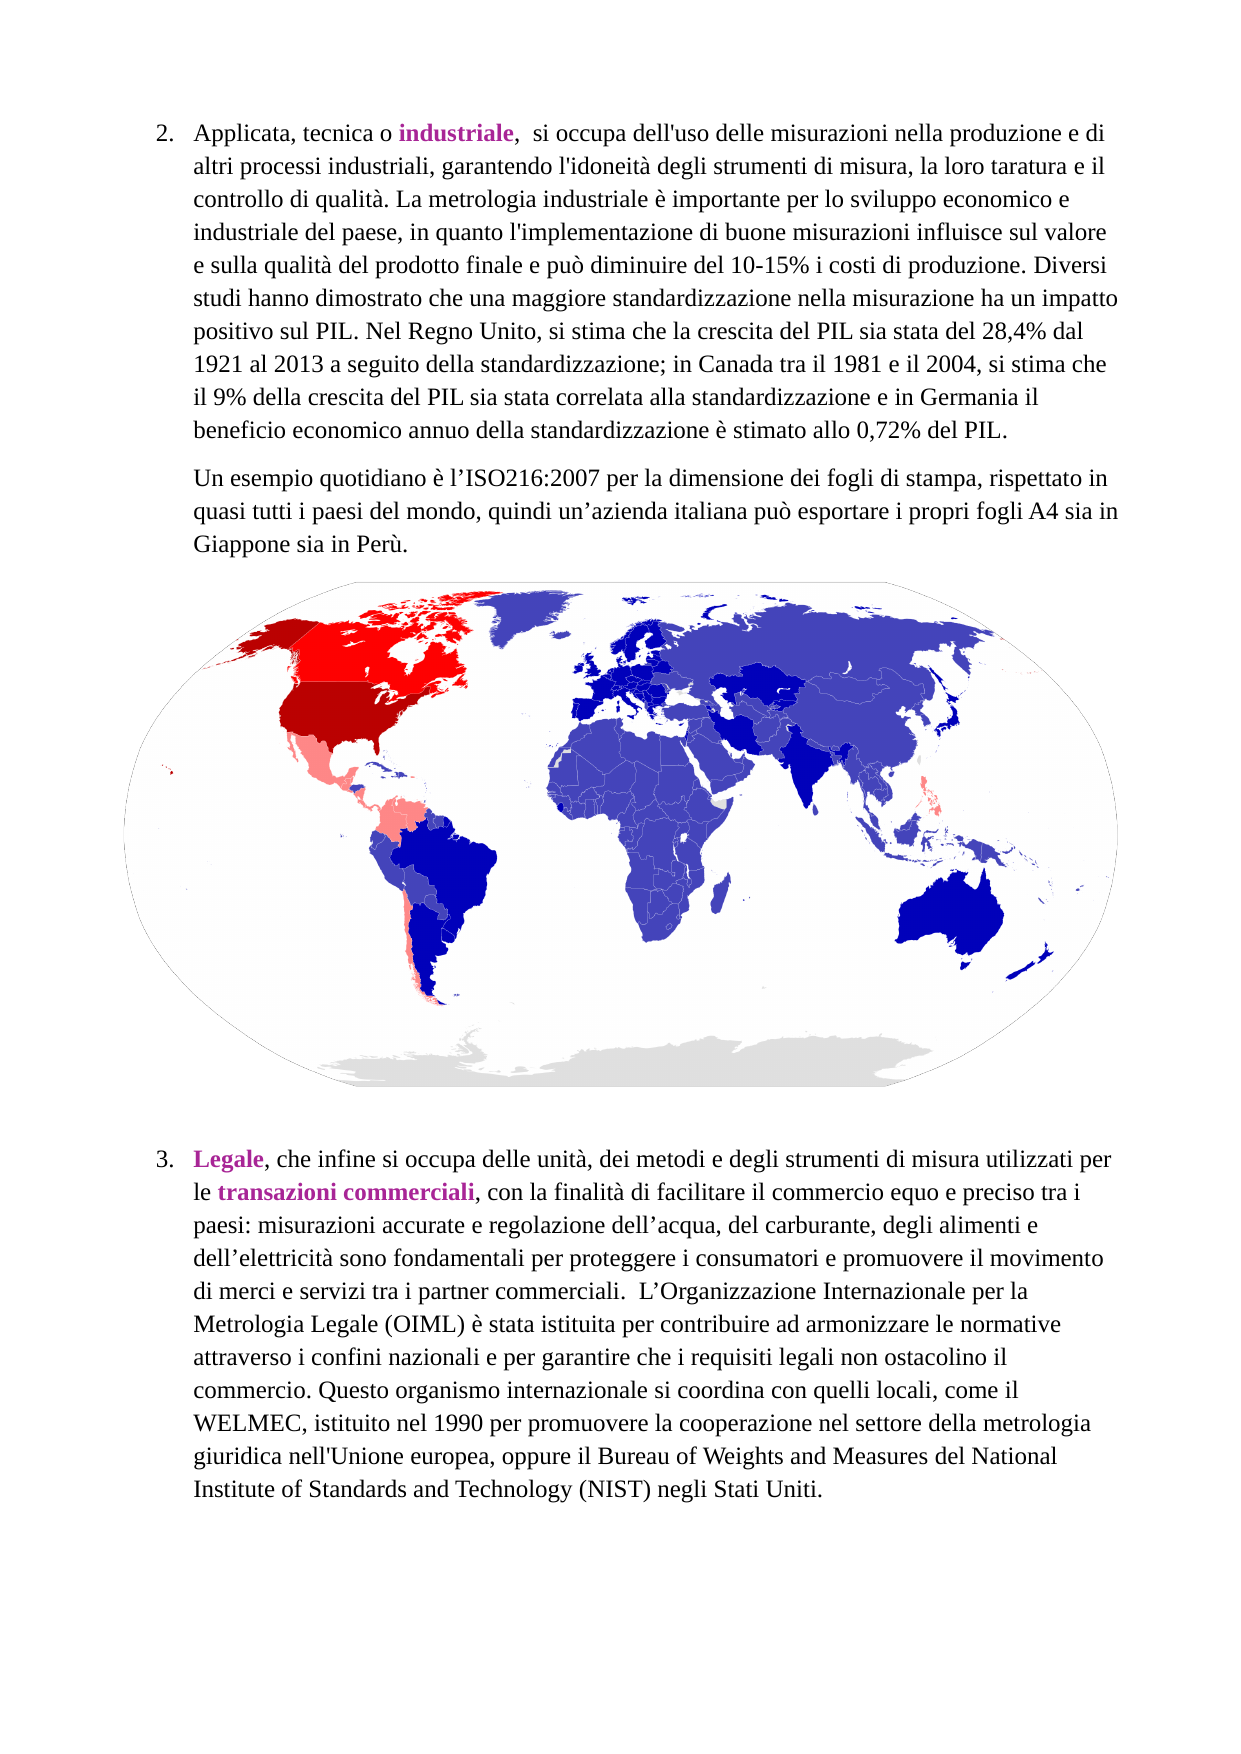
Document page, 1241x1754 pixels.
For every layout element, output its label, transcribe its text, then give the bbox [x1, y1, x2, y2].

list Applicata, tecnica o industriale, si occupa dell'uso delle misurazioni nella produzione e di altri processi industriali, garantendo l'idoneità degli strumenti di misura, la loro taratura e il controllo di qualità. La metrologia industriale è importante per lo sviluppo economico e industriale del paese, in quanto l'implementazione di buone misurazioni influisce sul valore e sulla qualità del prodotto finale e può diminuire del 10-15% i costi di produzione. Diversi studi hanno dimostrato che una maggiore standardizzazione nella misurazione ha un impatto positivo sul PIL. Nel Regno Unito, si stima che la crescita del PIL sia stata del 28,4% dal 1921 al 2013 a seguito della standardizzazione; in Canada tra il 1981 e il 2004, si stima che il 9% della crescita del PIL sia stata correlata alla standardizzazione e in Germania il beneficio economico annuo della standardizzazione è stimato allo 0,72% del PIL. [156, 118, 1122, 444]
list Un esempio quotidiano è l’ISO216:2007 per la dimensione dei fogli di stampa, rispettato in quasi tutti i paesi del mondo, quindi un’azienda italiana può esportare i propri fogli A4 sia in Giappone sia in Perù. [156, 463, 1122, 558]
list Legale, che infine si occupa delle unità, dei metodi e degli strumenti di misura utilizzati per le transazioni commerciali, con la finalità di facilitare il commercio equo e preciso tra i paesi: misurazioni accurate e regolazione dell’acqua, del carburante, degli alimenti e dell’elettricità sono fondamentali per proteggere i consumatori e promuovere il movimento di merci e servizi tra i partner commerciali. L’Organizzazione Internazionale per la Metrologia Legale (OIML) è stata istituita per contribuire ad armonizzare le normative attraverso i confini nazionali e per garantire che i requisiti legali non ostacolino il commercio. Questo organismo internazionale si coordina con quelli locali, come il WELMEC, istituito nel 1990 per promuovere la cooperazione nel settore della metrologia giuridica nell'Unione europea, oppure il Bureau of Weights and Measures del National Institute of Standards and Technology (NIST) negli Stati Uniti. [156, 1144, 1122, 1503]
picture [118, 576, 1123, 1092]
